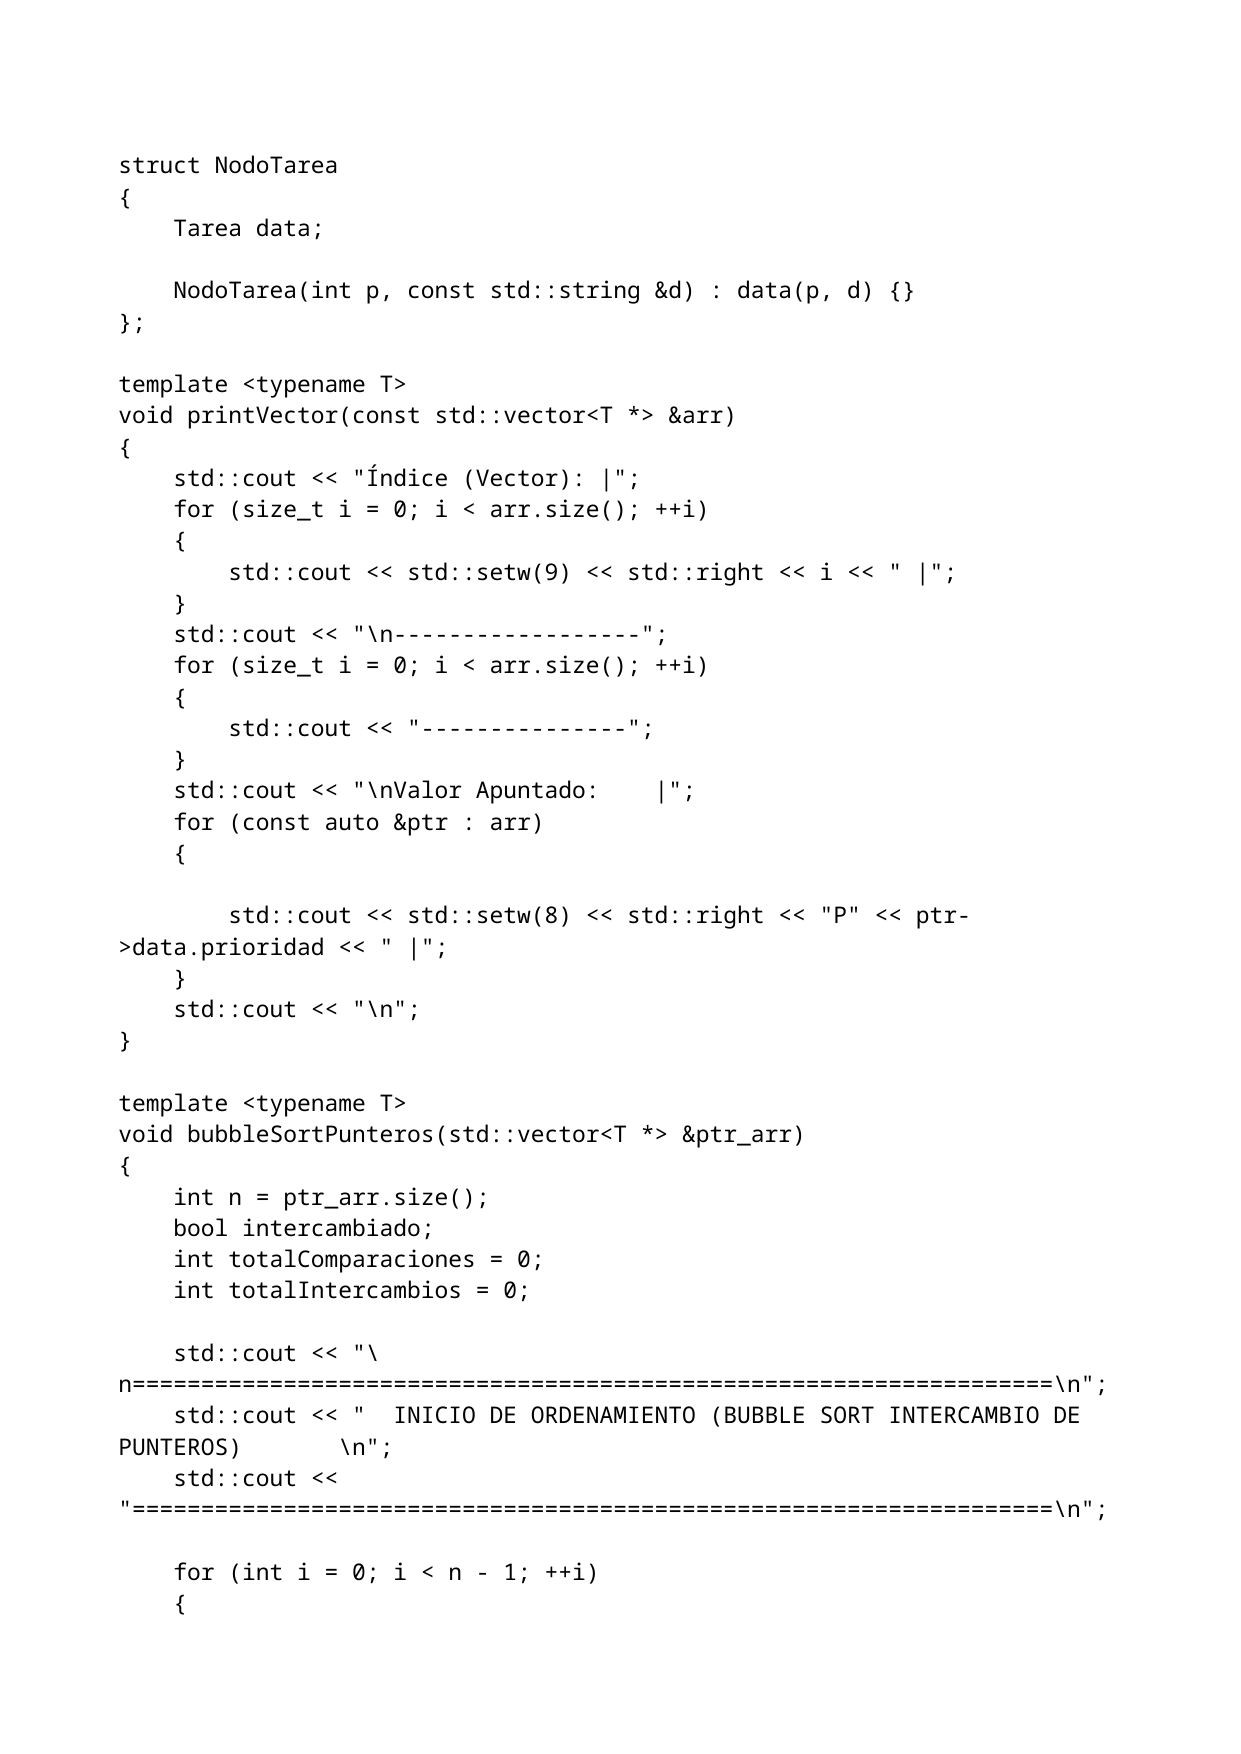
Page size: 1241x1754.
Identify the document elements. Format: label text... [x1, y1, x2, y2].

text void bubbleSortPunteros(std::vector<T *> &ptr_arr) [118, 1118, 1122, 1149]
text struct NodoTarea [118, 149, 1122, 181]
text { [118, 837, 1122, 868]
text NodoTarea(int p, const std::string &d) : data(p, d) {} [118, 274, 1122, 306]
text } [118, 1024, 1122, 1056]
text std::cout << "Índice (Vector): |"; [118, 462, 1122, 493]
text { [118, 181, 1122, 212]
text template <typename T> [118, 1087, 1122, 1118]
text std::cout << "\n------------------"; [118, 618, 1122, 649]
text std::cout << "\nValor Apuntado: |"; [118, 774, 1122, 806]
text for (const auto &ptr : arr) [118, 806, 1122, 837]
text void printVector(const std::vector<T *> &arr) [118, 399, 1122, 431]
text bool intercambiado; [118, 1212, 1122, 1243]
text { [118, 524, 1122, 556]
text } [118, 962, 1122, 993]
text std::cout << "---------------"; [118, 712, 1122, 743]
text } [118, 587, 1122, 618]
text { [118, 1587, 1122, 1618]
text std::cout << " INICIO DE ORDENAMIENTO (BUBBLE SORT INTERCAMBIO DE PUNTEROS) \n"; [118, 1399, 1122, 1462]
text int n = ptr_arr.size(); [118, 1181, 1122, 1212]
text for (int i = 0; i < n - 1; ++i) [118, 1556, 1122, 1587]
text std::cout << "\n"; [118, 993, 1122, 1024]
text { [118, 1149, 1122, 1181]
text std::cout << std::setw(8) << std::right << "P" << ptr->data.prioridad << " |"; [118, 899, 1122, 962]
text int totalIntercambios = 0; [118, 1274, 1122, 1306]
text } [118, 743, 1122, 774]
text int totalComparaciones = 0; [118, 1243, 1122, 1274]
text template <typename T> [118, 368, 1122, 399]
text { [118, 431, 1122, 462]
text for (size_t i = 0; i < arr.size(); ++i) [118, 649, 1122, 681]
text }; [118, 306, 1122, 337]
text std::cout << std::setw(9) << std::right << i << " |"; [118, 556, 1122, 587]
text std::cout << "\n===================================================================\n"; [118, 1337, 1122, 1399]
text std::cout << "===================================================================\n"; [118, 1462, 1122, 1524]
text for (size_t i = 0; i < arr.size(); ++i) [118, 493, 1122, 524]
text { [118, 681, 1122, 712]
text Tarea data; [118, 212, 1122, 243]
